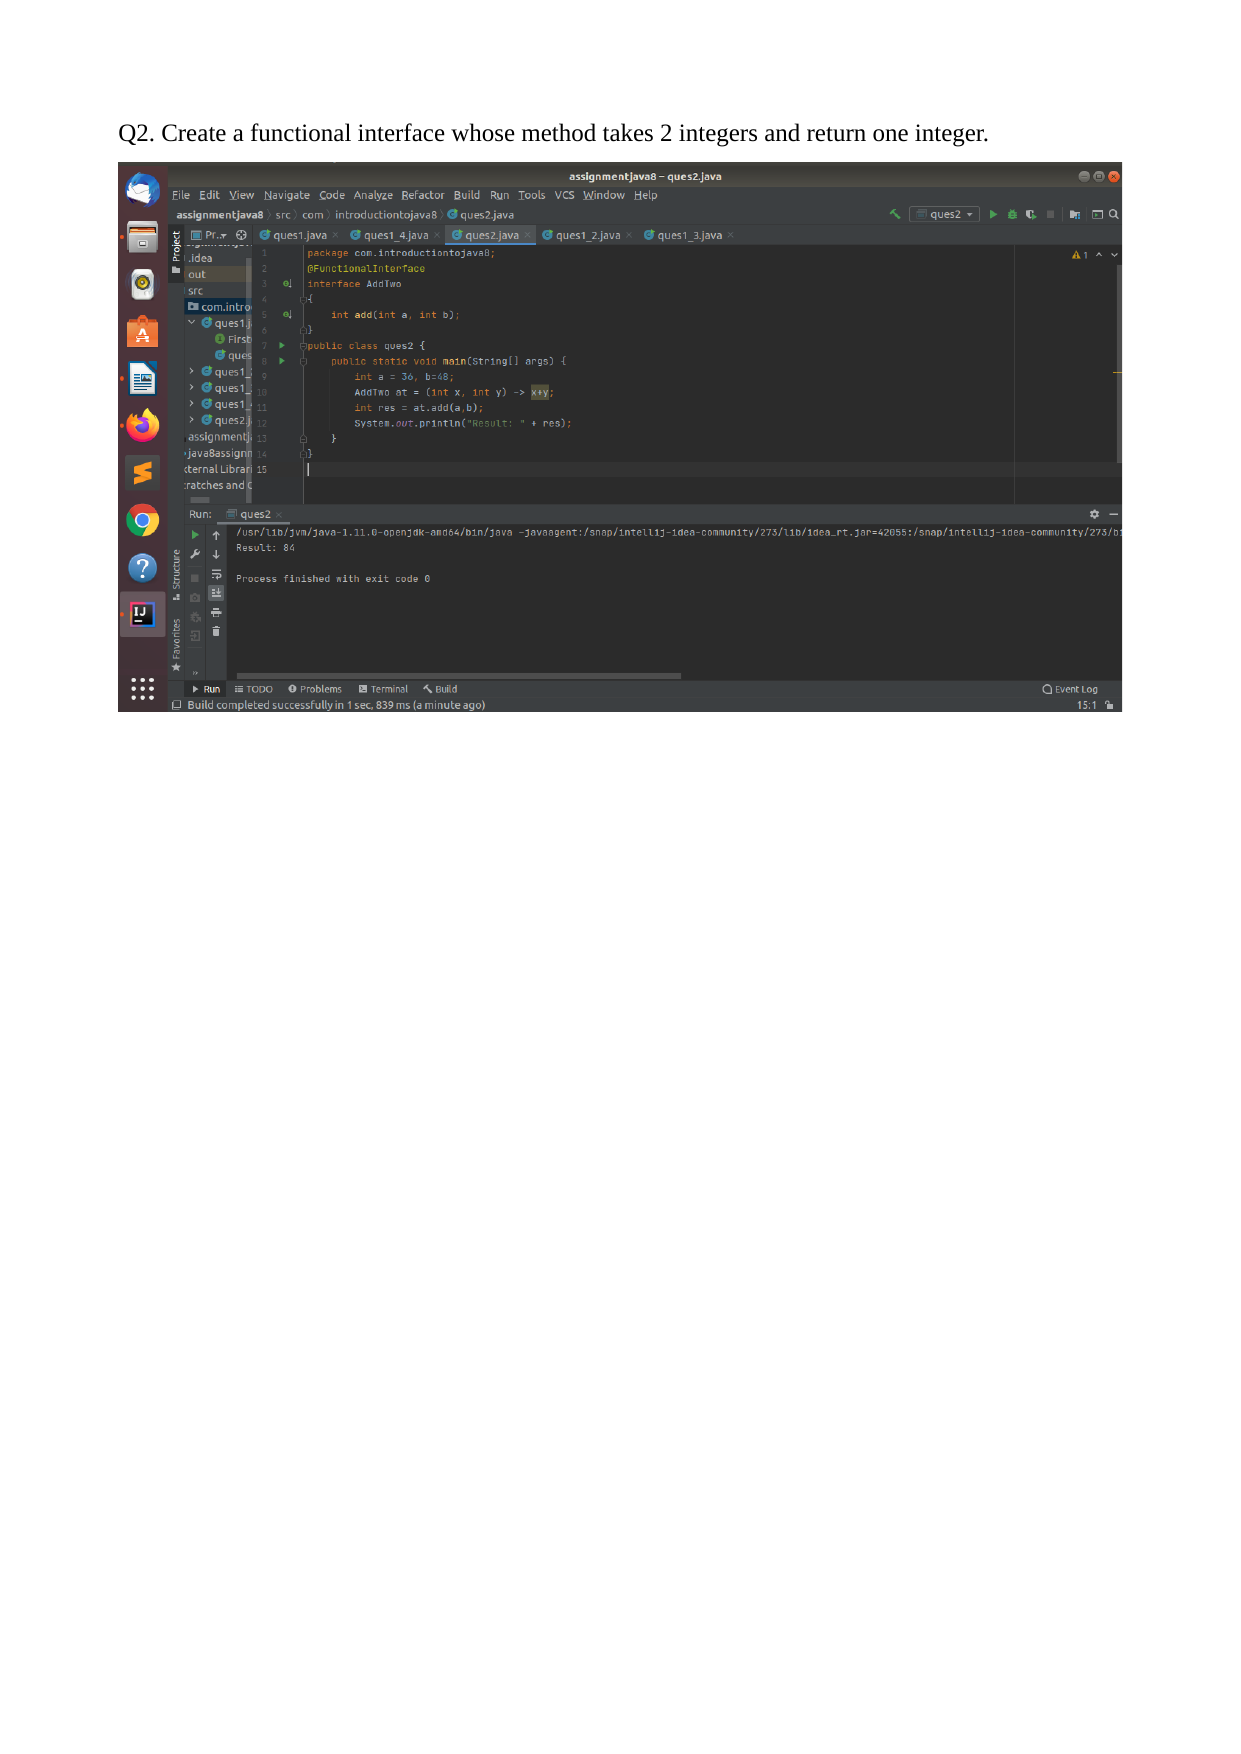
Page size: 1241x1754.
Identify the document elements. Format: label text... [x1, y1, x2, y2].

picture [118, 162, 1123, 712]
text Q2. Create a functional interface whose method takes 2 integers and return one integer. [118, 118, 1122, 147]
